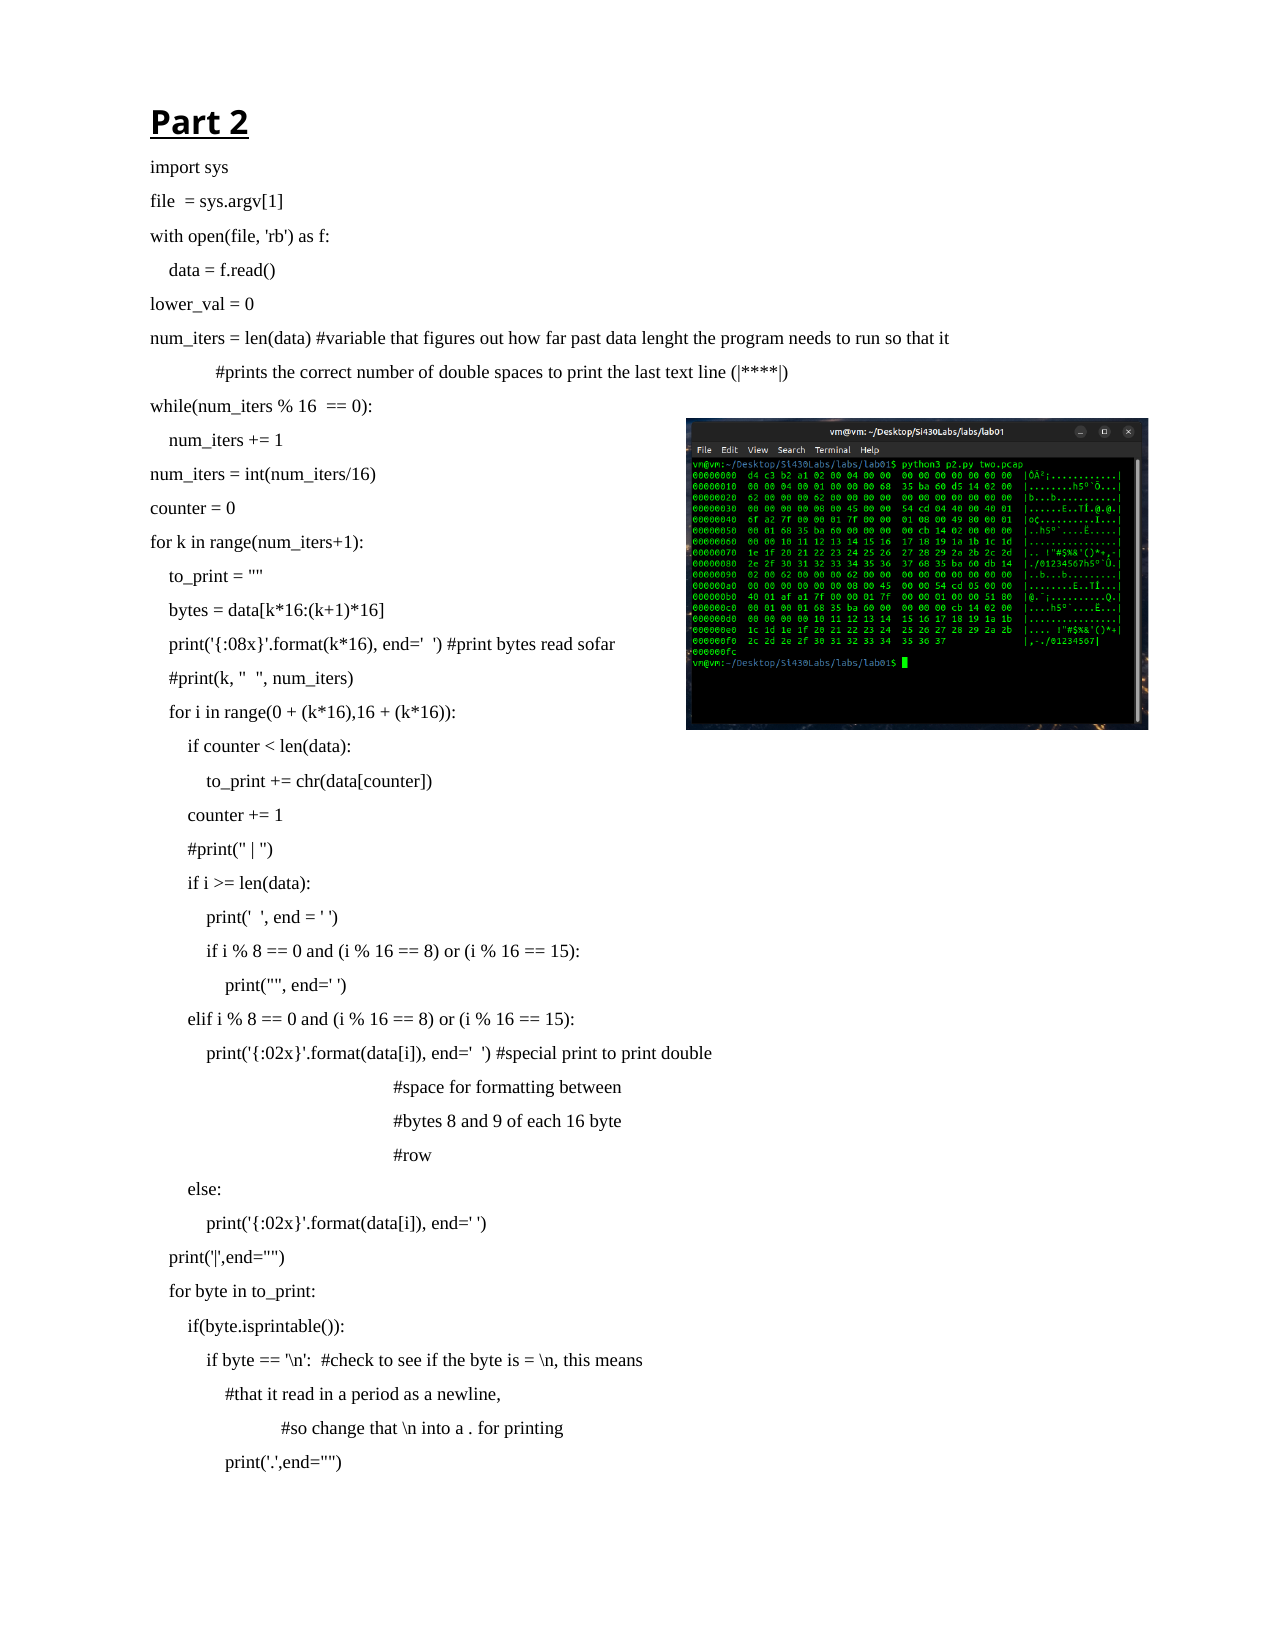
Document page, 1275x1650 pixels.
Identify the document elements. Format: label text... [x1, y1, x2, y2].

text if byte == '\n': #check to see if the byte is = \n, this means [150, 1348, 1125, 1370]
text while(num_iters % 16 == 0): [150, 395, 1125, 416]
text #prints the correct number of double spaces to print the last text line (|****|) [150, 361, 1125, 382]
text print('{:02x}'.format(data[i]), end=' ') #special print to print double [150, 1042, 1125, 1063]
text bytes = data[k*16:(k+1)*16] [150, 599, 686, 621]
text print('{:08x}'.format(k*16), end=' ') #print bytes read sofar [150, 633, 686, 655]
text lower_val = 0 [150, 293, 1125, 314]
text if i % 8 == 0 and (i % 16 == 8) or (i % 16 == 15): [150, 940, 1125, 961]
text print('.',end="") [150, 1451, 1125, 1472]
text else: [150, 1178, 1125, 1200]
text if counter < len(data): [150, 735, 1125, 757]
text print(' ', end = ' ') [150, 906, 1125, 927]
text num_iters = len(data) #variable that figures out how far past data lenght the program needs to run so that it [150, 327, 1125, 348]
subtitle Part 2 [150, 98, 1125, 144]
text import sys [150, 156, 1125, 178]
text if i >= len(data): [150, 872, 1125, 893]
text for byte in to_print: [150, 1280, 1125, 1302]
text #row [150, 1144, 1125, 1166]
text num_iters = int(num_iters/16) [150, 463, 686, 484]
text print('{:02x}'.format(data[i]), end=' ') [150, 1212, 1125, 1234]
text num_iters += 1 [150, 429, 686, 450]
text for k in range(num_iters+1): [150, 531, 686, 553]
text #print(k, " ", num_iters) [150, 667, 686, 689]
text counter = 0 [150, 497, 686, 518]
text #print(" | ") [150, 838, 1125, 859]
picture [686, 418, 1149, 730]
text print("", end=' ') [150, 974, 1125, 995]
text with open(file, 'rb') as f: [150, 224, 1125, 246]
text if(byte.isprintable()): [150, 1314, 1125, 1336]
text to_print = "" [150, 565, 686, 587]
text #so change that \n into a . for printing [150, 1417, 1125, 1438]
text file = sys.argv[1] [150, 190, 1125, 212]
text elif i % 8 == 0 and (i % 16 == 8) or (i % 16 == 15): [150, 1008, 1125, 1029]
text #bytes 8 and 9 of each 16 byte [150, 1110, 1125, 1132]
text counter += 1 [150, 803, 1125, 825]
text print('|',end="") [150, 1246, 1125, 1268]
text data = f.read() [150, 258, 1125, 280]
text #that it read in a period as a newline, [150, 1383, 1125, 1404]
text #space for formatting between [150, 1076, 1125, 1098]
text for i in range(0 + (k*16),16 + (k*16)): [150, 701, 686, 723]
text to_print += chr(data[counter]) [150, 769, 1125, 791]
